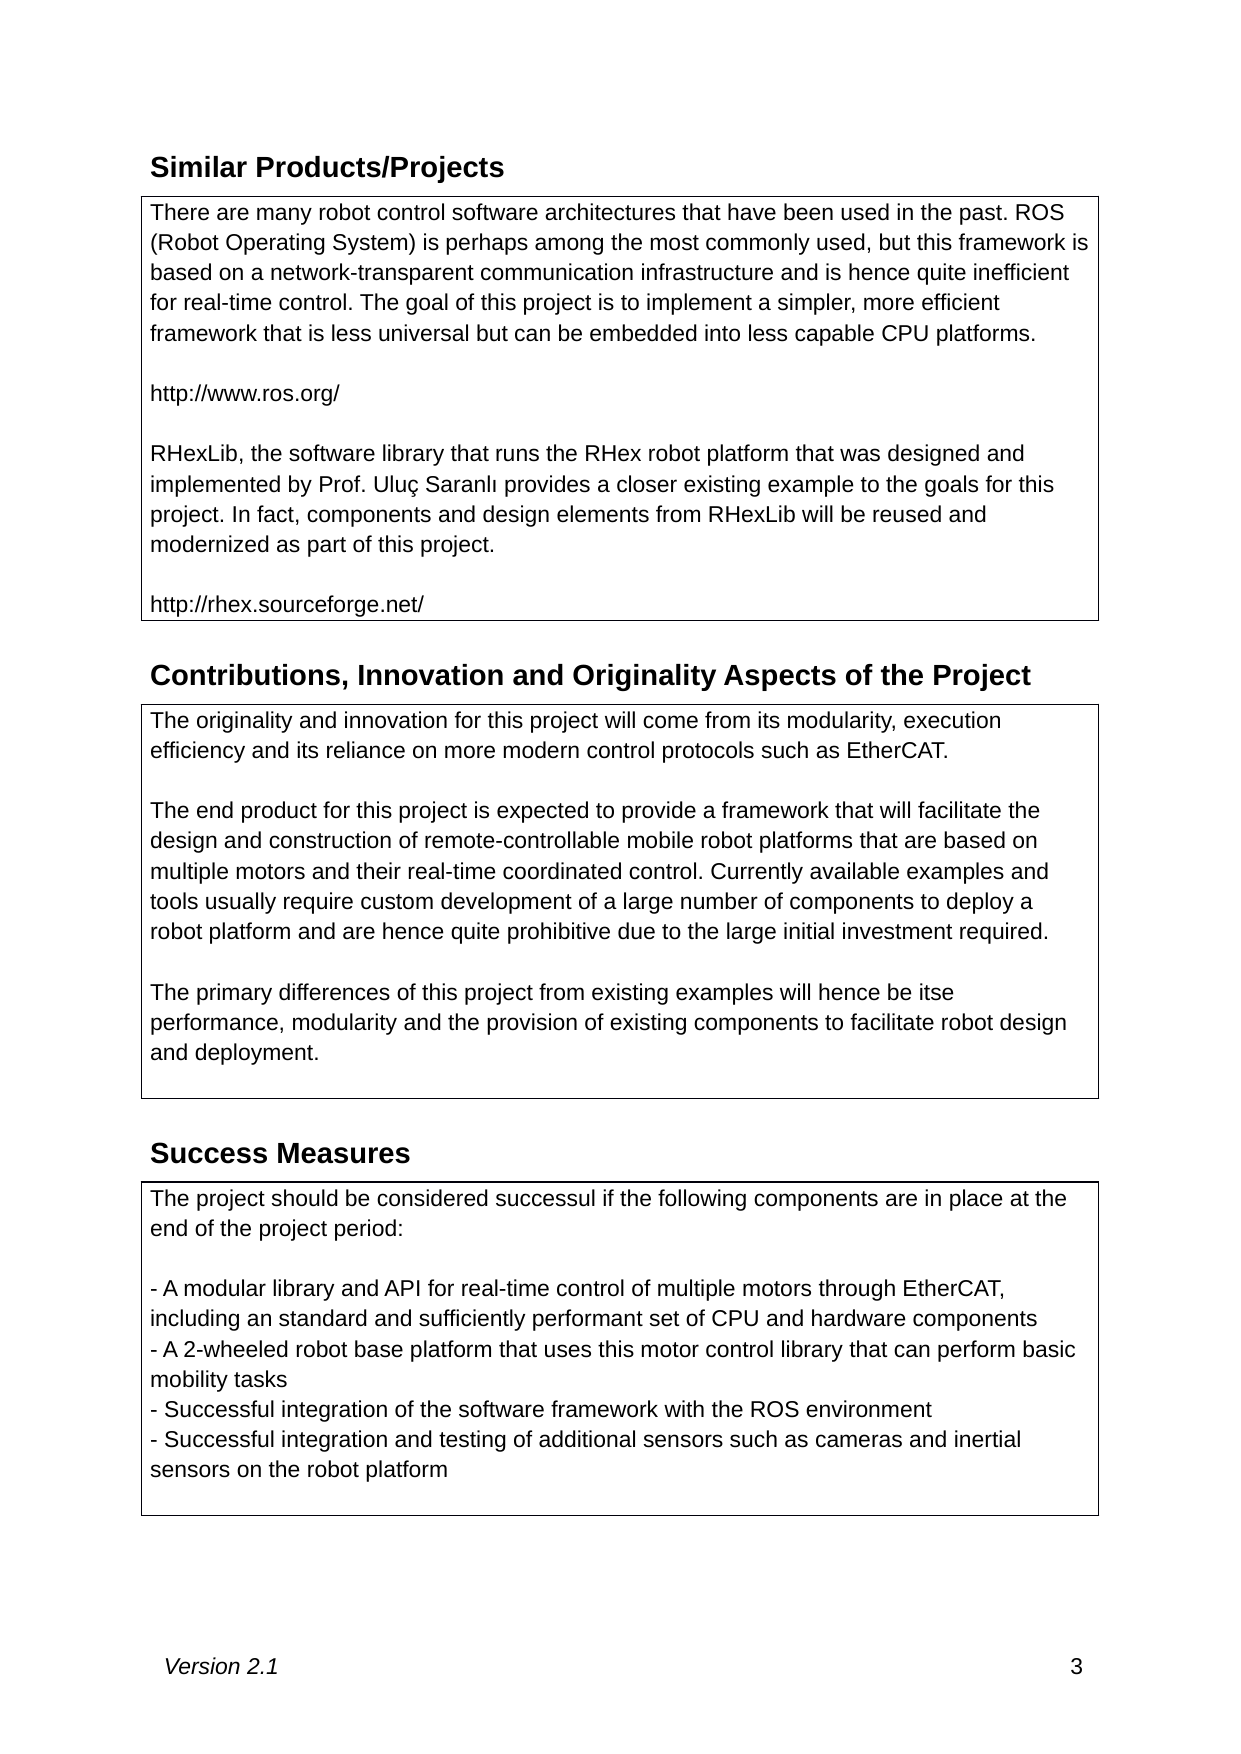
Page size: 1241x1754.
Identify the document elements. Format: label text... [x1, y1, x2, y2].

subtitle Contributions, Innovation and Originality Aspects of the Project [150, 658, 1090, 692]
text The project should be considered successul if the following components are in place at the end of the project period: [142, 1183, 1098, 1241]
text There are many robot control software architectures that have been used in the past. ROS (Robot Operating System) is perhaps among the most commonly used, but this framework is based on a network-transparent communication infrastructure and is hence quite inefficient for real-time control. The goal of this project is to implement a simpler, more efficient framework that is less universal but can be embedded into less capable CPU platforms. [142, 197, 1098, 346]
subtitle Similar Products/Projects [150, 150, 1090, 183]
text The primary differences of this project from existing examples will hence be itse performance, modularity and the provision of existing components to facilitate robot design and deployment. [142, 975, 1098, 1065]
text - Successful integration of the software framework with the ROS environment [142, 1393, 1098, 1422]
text http://www.ros.org/ [142, 377, 1098, 406]
text The end product for this project is expected to provide a framework that will facilitate the design and construction of remote-controllable mobile robot platforms that are based on multiple motors and their real-time coordinated control. Currently available examples and tools usually require custom development of a large number of components to deploy a robot platform and are hence quite prohibitive due to the large initial investment required. [142, 794, 1098, 944]
subtitle Success Measures [150, 1136, 1090, 1169]
text - A modular library and API for real-time control of multiple motors through EtherCAT, including an standard and sufficiently performant set of CPU and hardware components [142, 1272, 1098, 1332]
text - A 2-wheeled robot base platform that uses this motor control library that can perform basic mobility tasks [142, 1332, 1098, 1392]
text RHexLib, the software library that runs the RHex robot platform that was designed and implemented by Prof. Uluç Saranlı provides a closer existing example to the goals for this project. In fact, components and design elements from RHexLib will be reused and modernized as part of this project. [142, 437, 1098, 557]
text - Successful integration and testing of additional sensors such as cameras and inertial sensors on the robot platform [142, 1423, 1098, 1483]
text http://rhex.sourceforge.net/ [142, 588, 1098, 620]
text The originality and innovation for this project will come from its modularity, execution efficiency and its reliance on more modern control protocols such as EtherCAT. [142, 705, 1098, 763]
